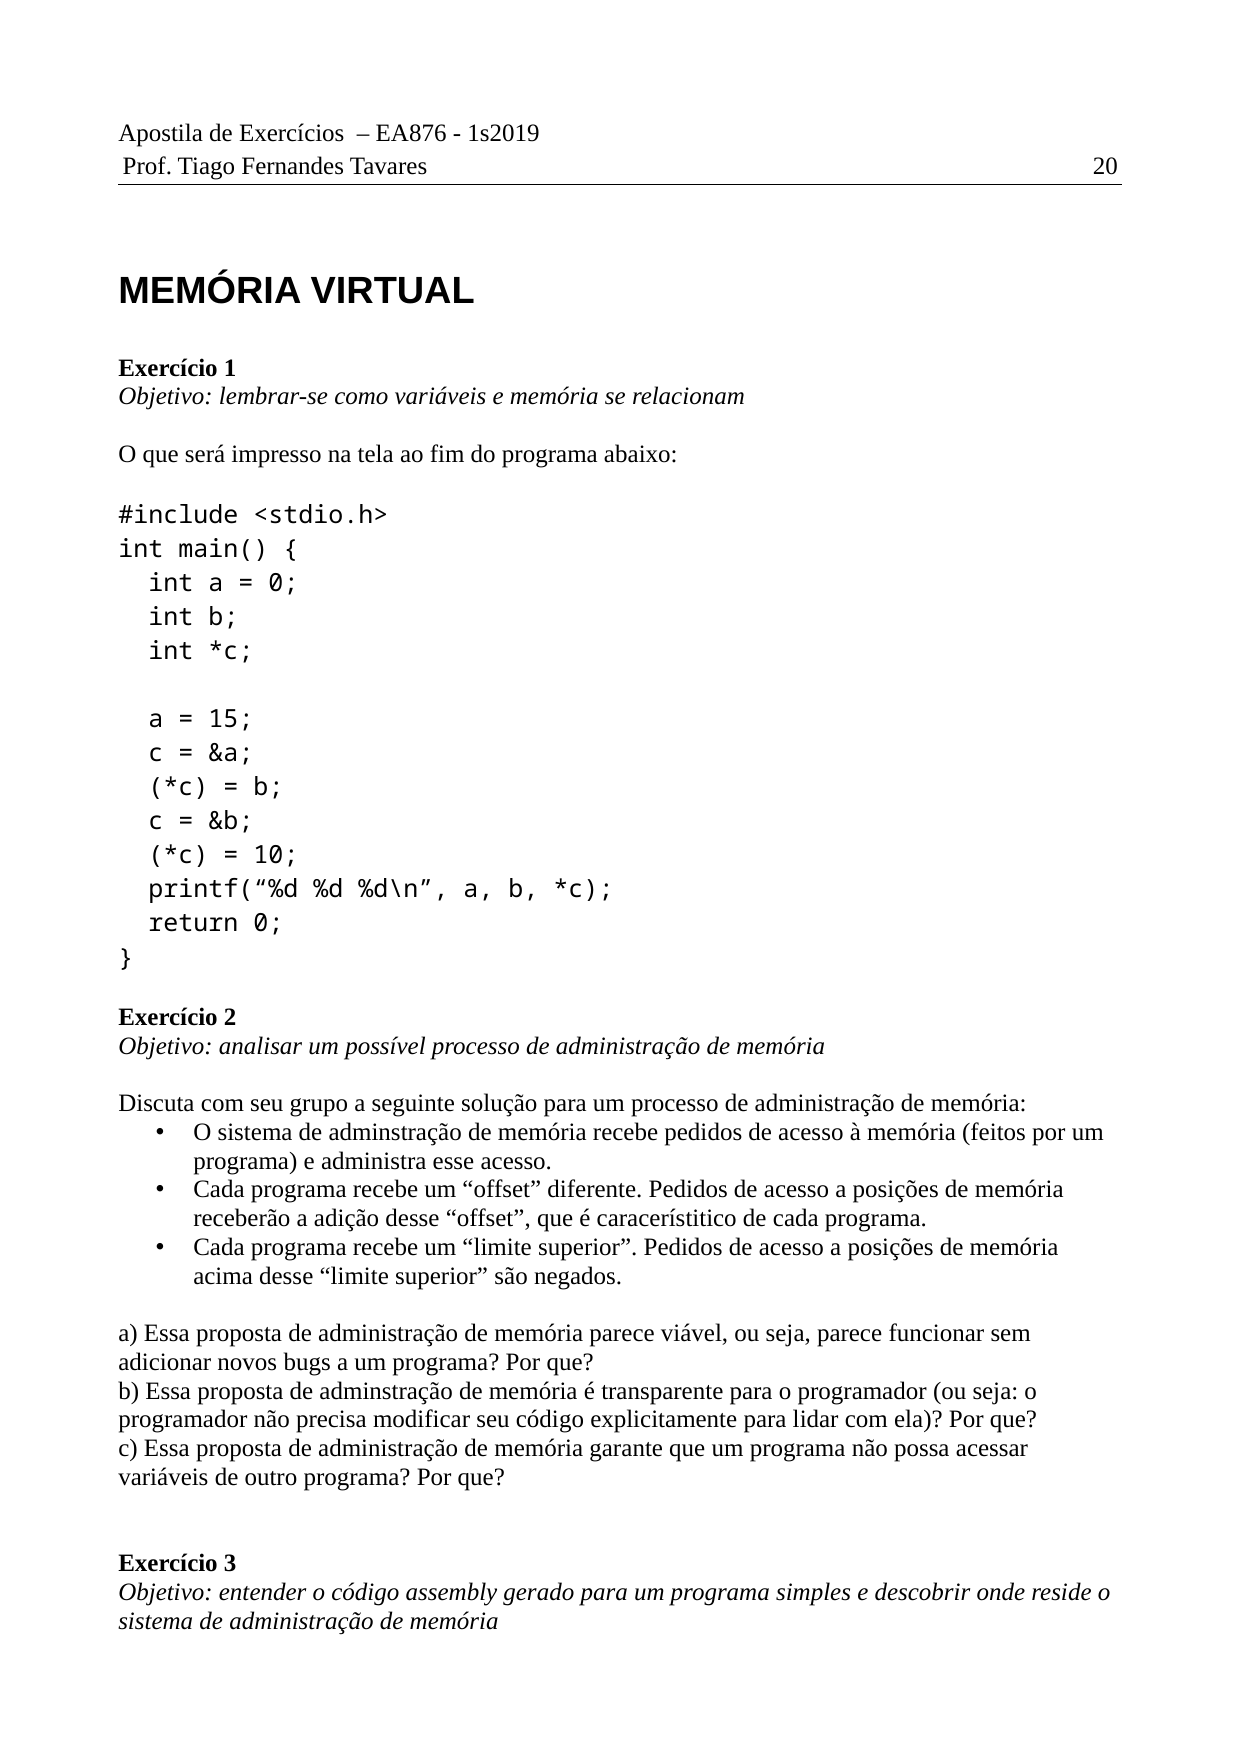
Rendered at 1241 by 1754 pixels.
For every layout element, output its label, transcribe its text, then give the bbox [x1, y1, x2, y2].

text c = &b; [118, 803, 1122, 837]
text Discuta com seu grupo a seguinte solução para um processo de administração de memória: [118, 1088, 1122, 1117]
text printf(“%d %d %d\n”, a, b, *c); [118, 871, 1122, 905]
text Objetivo: lembrar-se como variáveis e memória se relacionam [118, 381, 1122, 410]
text (*c) = 10; [118, 837, 1122, 871]
text O que será impresso na tela ao fim do programa abaixo: [118, 439, 1122, 468]
text Objetivo: analisar um possível processo de administração de memória [118, 1031, 1122, 1059]
text int a = 0; [118, 564, 1122, 598]
text c) Essa proposta de administração de memória garante que um programa não possa acessar variáveis de outro programa? Por que? [118, 1433, 1122, 1491]
text Exercício 3 [118, 1548, 1122, 1577]
text #include <stdio.h> [118, 496, 1122, 530]
subtitle MEMÓRIA VIRTUAL [118, 268, 1122, 311]
text (*c) = b; [118, 769, 1122, 803]
text Exercício 2 [118, 1002, 1122, 1031]
text b) Essa proposta de adminstração de memória é transparente para o programador (ou seja: o programador não precisa modificar seu código explicitamente para lidar com ela)? Por que? [118, 1376, 1122, 1433]
text int main() { [118, 530, 1122, 564]
list Cada programa recebe um “offset” diferente. Pedidos de acesso a posições de memória receberão a adição desse “offset”, que é caracerístitico de cada programa. [156, 1174, 1122, 1232]
text int *c; [118, 633, 1122, 667]
text a) Essa proposta de administração de memória parece viável, ou seja, parece funcionar sem adicionar novos bugs a um programa? Por que? [118, 1318, 1122, 1376]
text } [118, 939, 1122, 973]
list Cada programa recebe um “limite superior”. Pedidos de acesso a posições de memória acima desse “limite superior” são negados. [156, 1232, 1122, 1289]
text c = &a; [118, 735, 1122, 769]
list O sistema de adminstração de memória recebe pedidos de acesso à memória (feitos por um programa) e administra esse acesso. [156, 1117, 1122, 1174]
text int b; [118, 598, 1122, 633]
text return 0; [118, 905, 1122, 939]
text a = 15; [118, 701, 1122, 735]
text Exercício 1 [118, 353, 1122, 381]
text Objetivo: entender o código assembly gerado para um programa simples e descobrir onde reside o sistema de administração de memória [118, 1577, 1122, 1634]
